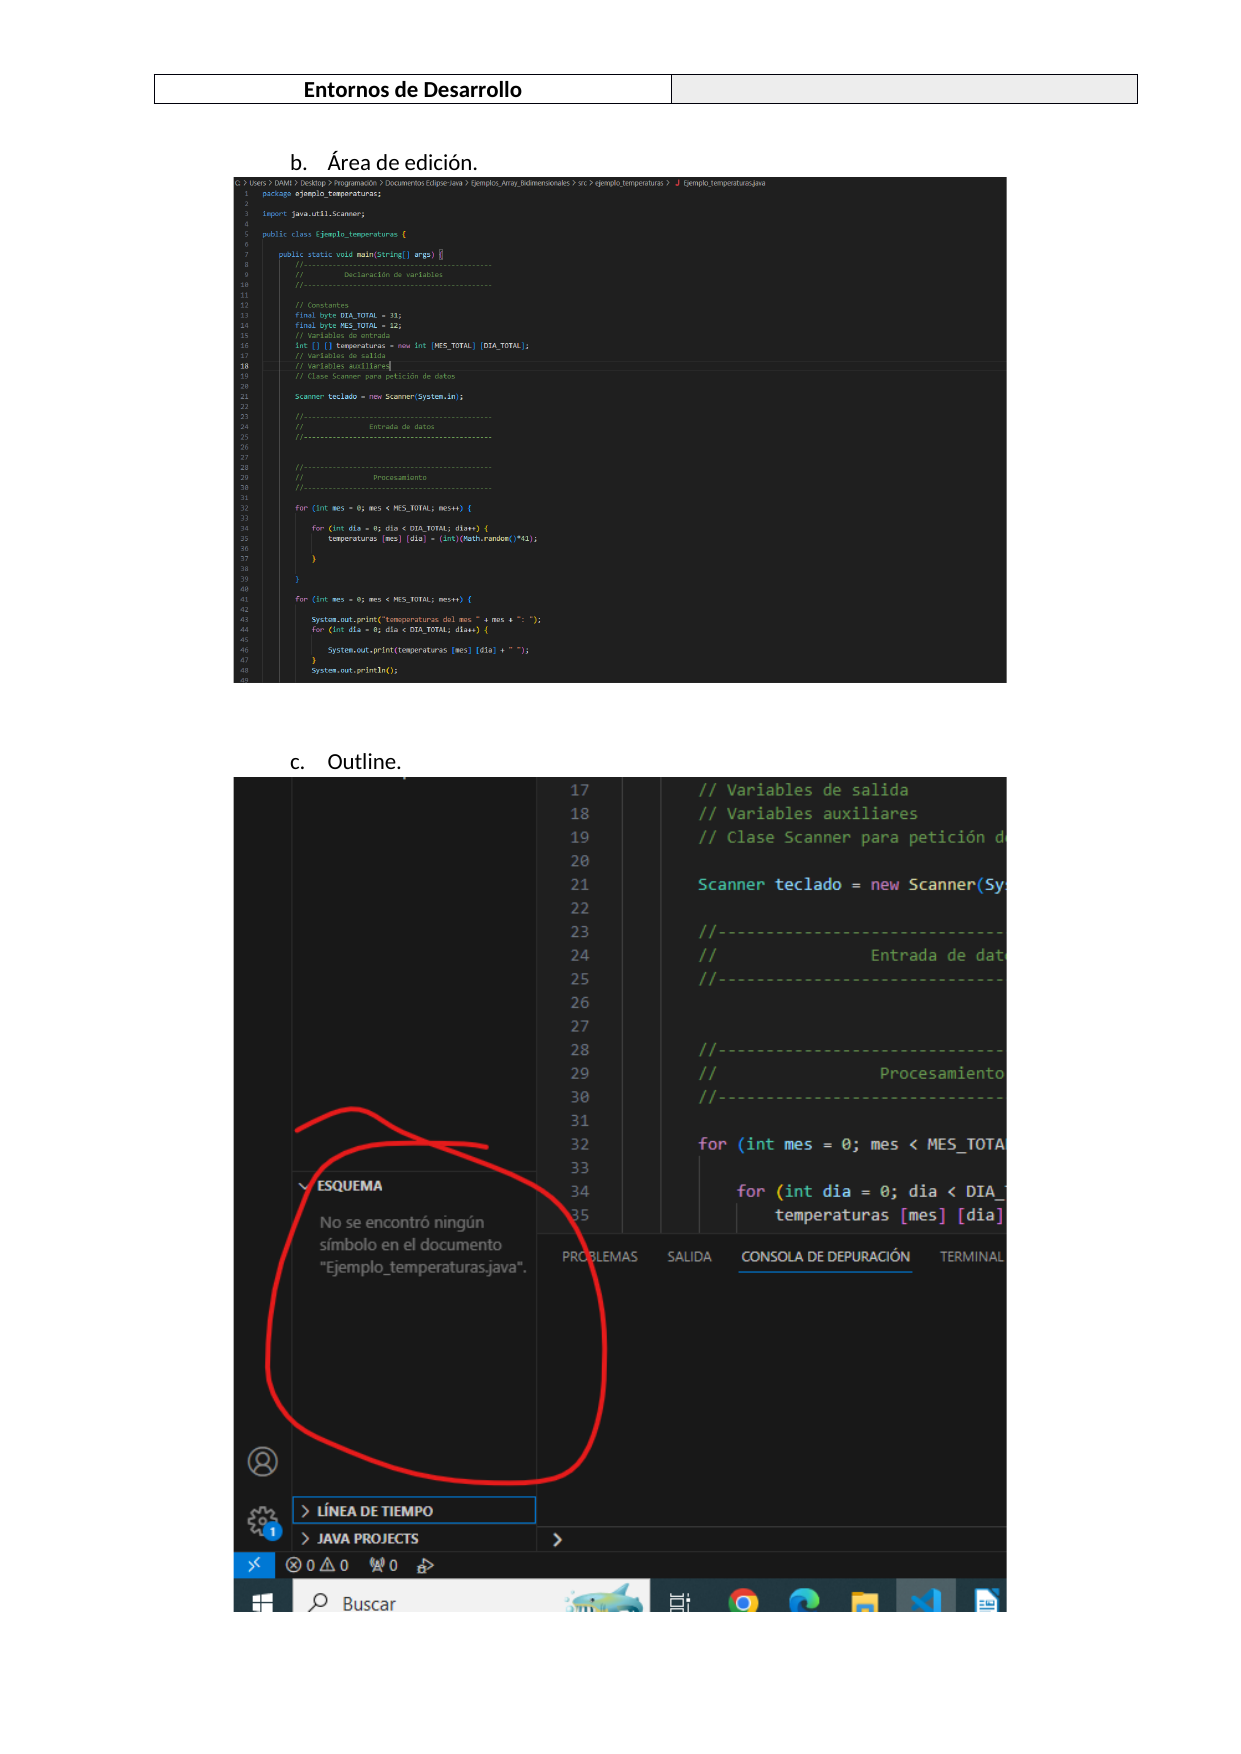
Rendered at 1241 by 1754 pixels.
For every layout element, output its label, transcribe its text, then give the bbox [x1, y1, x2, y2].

list Outline. [290, 747, 1063, 775]
list Área de edición. [290, 148, 1063, 176]
picture [233, 177, 1007, 683]
picture [233, 777, 1007, 1612]
